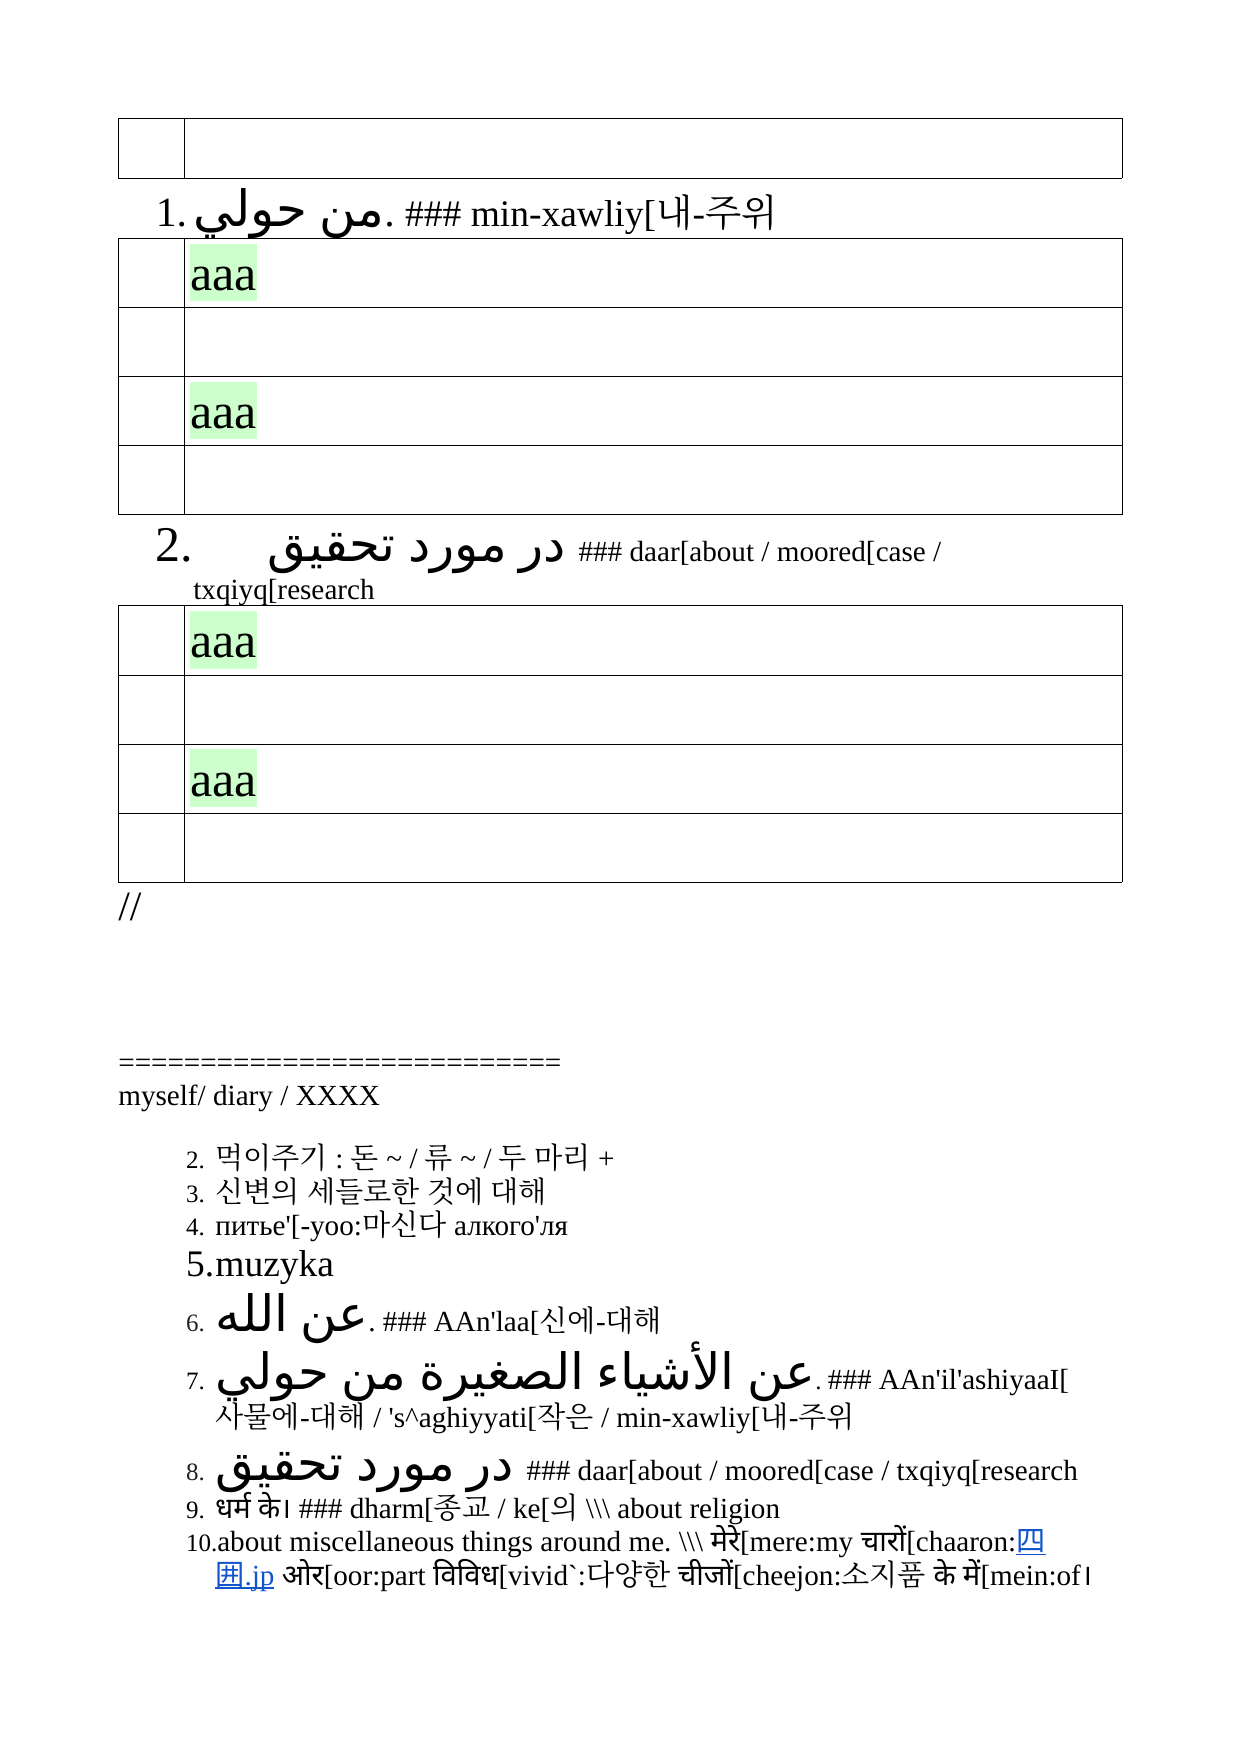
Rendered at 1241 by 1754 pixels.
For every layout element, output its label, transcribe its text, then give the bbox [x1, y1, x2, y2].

table_cell [185, 446, 1122, 514]
table_header [119, 239, 184, 307]
list من حولي. ### min-xawliy[내-주위 [156, 179, 1122, 238]
list 신변의 세들로한 것에 대해 [186, 1175, 1122, 1208]
table_cell [119, 814, 184, 882]
table_header aaa [185, 606, 1122, 674]
list در مورد تحقیق ### daar[about / moored[case / txqiyq[research [186, 1433, 1122, 1491]
table_cell [119, 745, 184, 813]
list питье'[-yoo:마신다 алкого'ля [186, 1208, 1122, 1242]
table_cell [119, 308, 184, 376]
table_cell aaa [185, 377, 1122, 445]
text =========================== [118, 1045, 1122, 1078]
table_cell [185, 119, 1122, 178]
table_cell [185, 308, 1122, 376]
table_cell aaa [185, 745, 1122, 813]
table_cell [119, 377, 184, 445]
table_header aaa [185, 239, 1122, 307]
text myself/ diary / XXXX [118, 1078, 1122, 1112]
table_cell [119, 119, 184, 178]
table_cell [185, 814, 1122, 882]
table_cell [185, 676, 1122, 743]
text // [118, 883, 1122, 930]
list धर्म के। ### dharm[종교 / ke[의 \\\ about religion [186, 1491, 1122, 1524]
table_cell [119, 676, 184, 743]
list در مورد تحقیق ### daar[about / moored[case / txqiyq[research [156, 515, 1122, 605]
table_cell [119, 446, 184, 514]
list 먹이주기 : 돈 ~ / 류 ~ / 두 마리 + [186, 1141, 1122, 1175]
list عن الله. ### AAn'laa[신에-대해 [186, 1285, 1122, 1342]
list about miscellaneous things around me. \\\ मेरे[mere:my चारों[chaaron:四囲.jp ओर[oor:part विविध[vivid`:다양한 चीजों[cheejon:소지품 के में[mein:of। [186, 1524, 1122, 1592]
list muzyka [186, 1242, 1122, 1285]
table_header [119, 606, 184, 674]
list عن الأشياء الصغيرة من حولي. ### AAn'il'ashiyaaI[사물에-대해 / 's^aghiyyati[작은 / min-xawliy[내-주위 [186, 1342, 1122, 1433]
